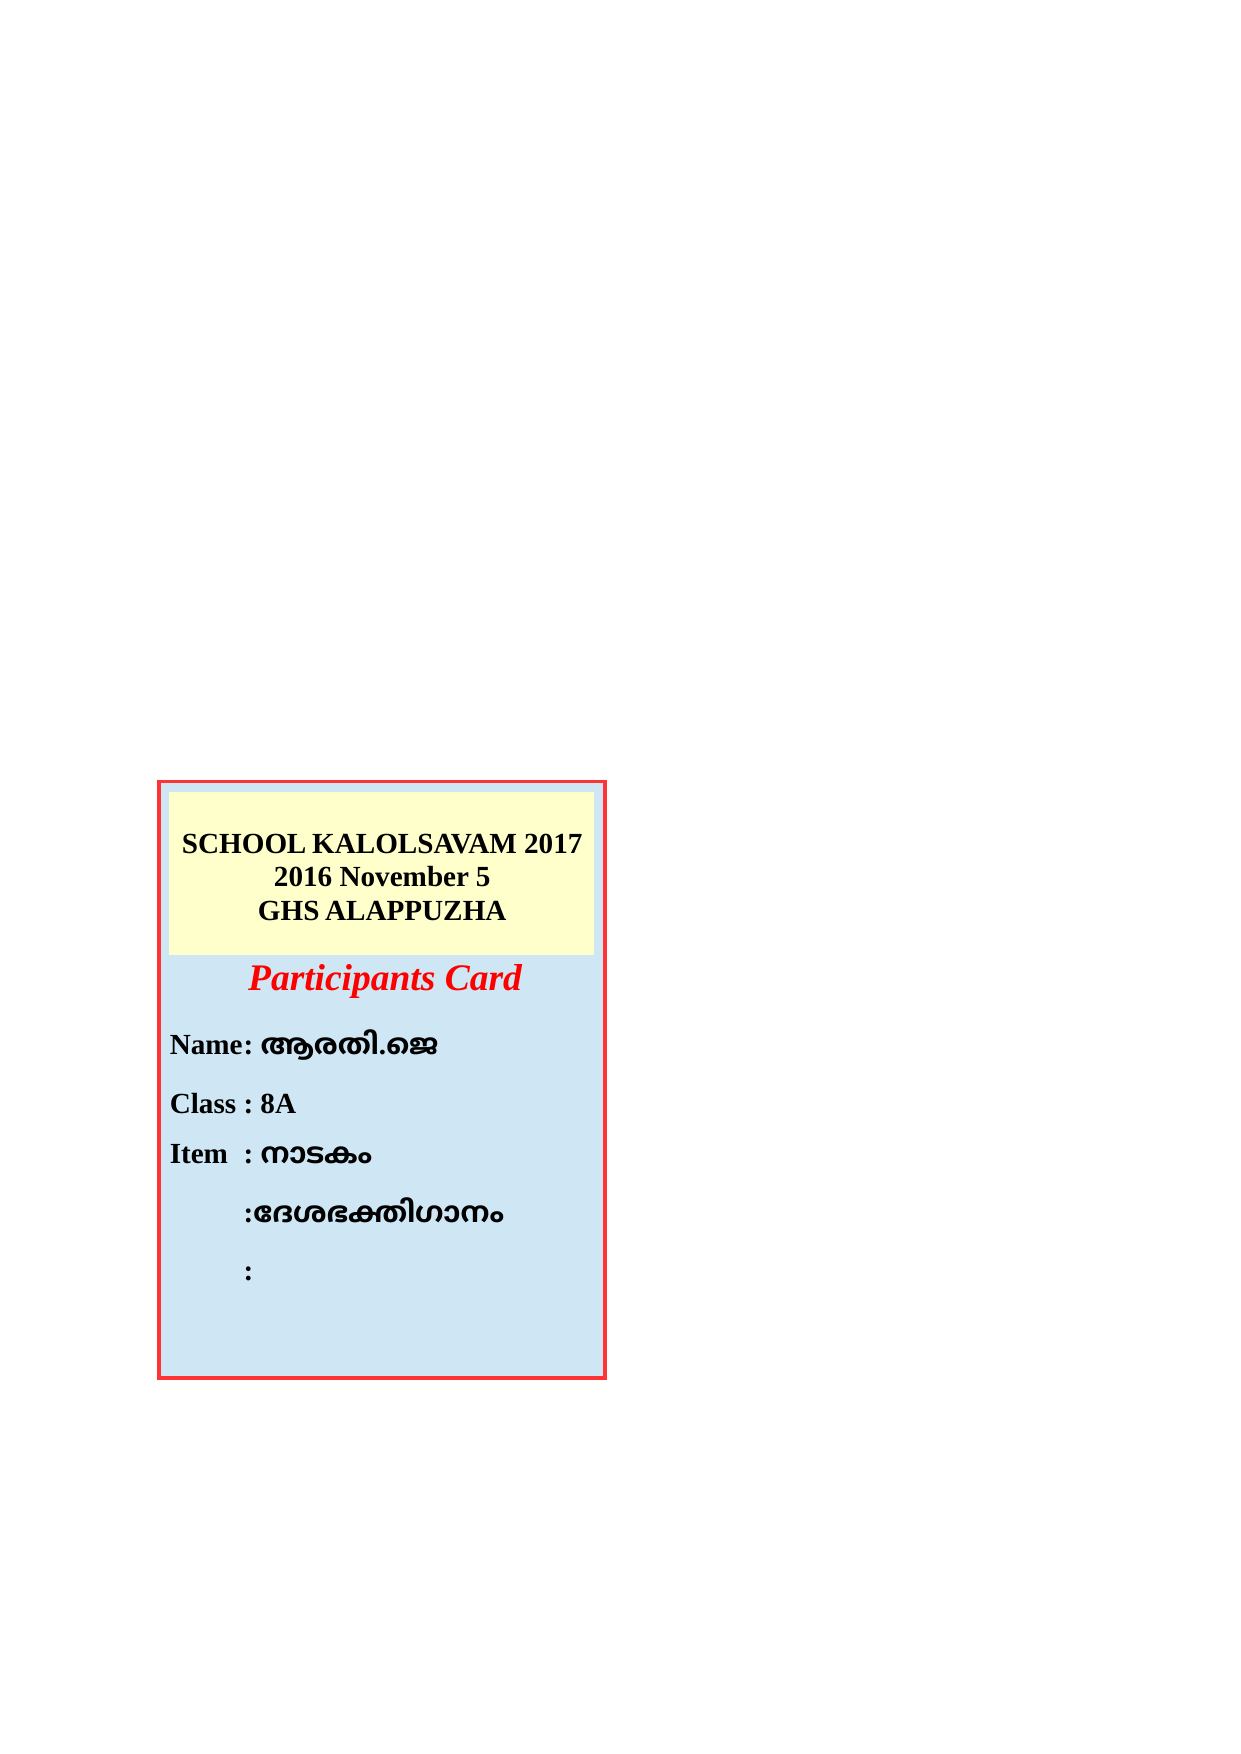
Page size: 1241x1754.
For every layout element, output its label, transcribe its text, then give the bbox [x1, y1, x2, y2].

text SCHOOL KALOLSAVAM 2017 [169, 826, 594, 859]
text Name : ആരതി.ജെ [169, 1027, 594, 1066]
text Class : 8A [169, 1086, 594, 1119]
text Participants Card [169, 955, 594, 998]
text :ദേശഭക്തിഗാനം [169, 1195, 594, 1234]
text : [169, 1253, 594, 1287]
text 2016 November 5 [169, 859, 594, 893]
text GHS ALAPPUZHA [169, 893, 594, 926]
text Item : നാടകം [169, 1136, 594, 1175]
